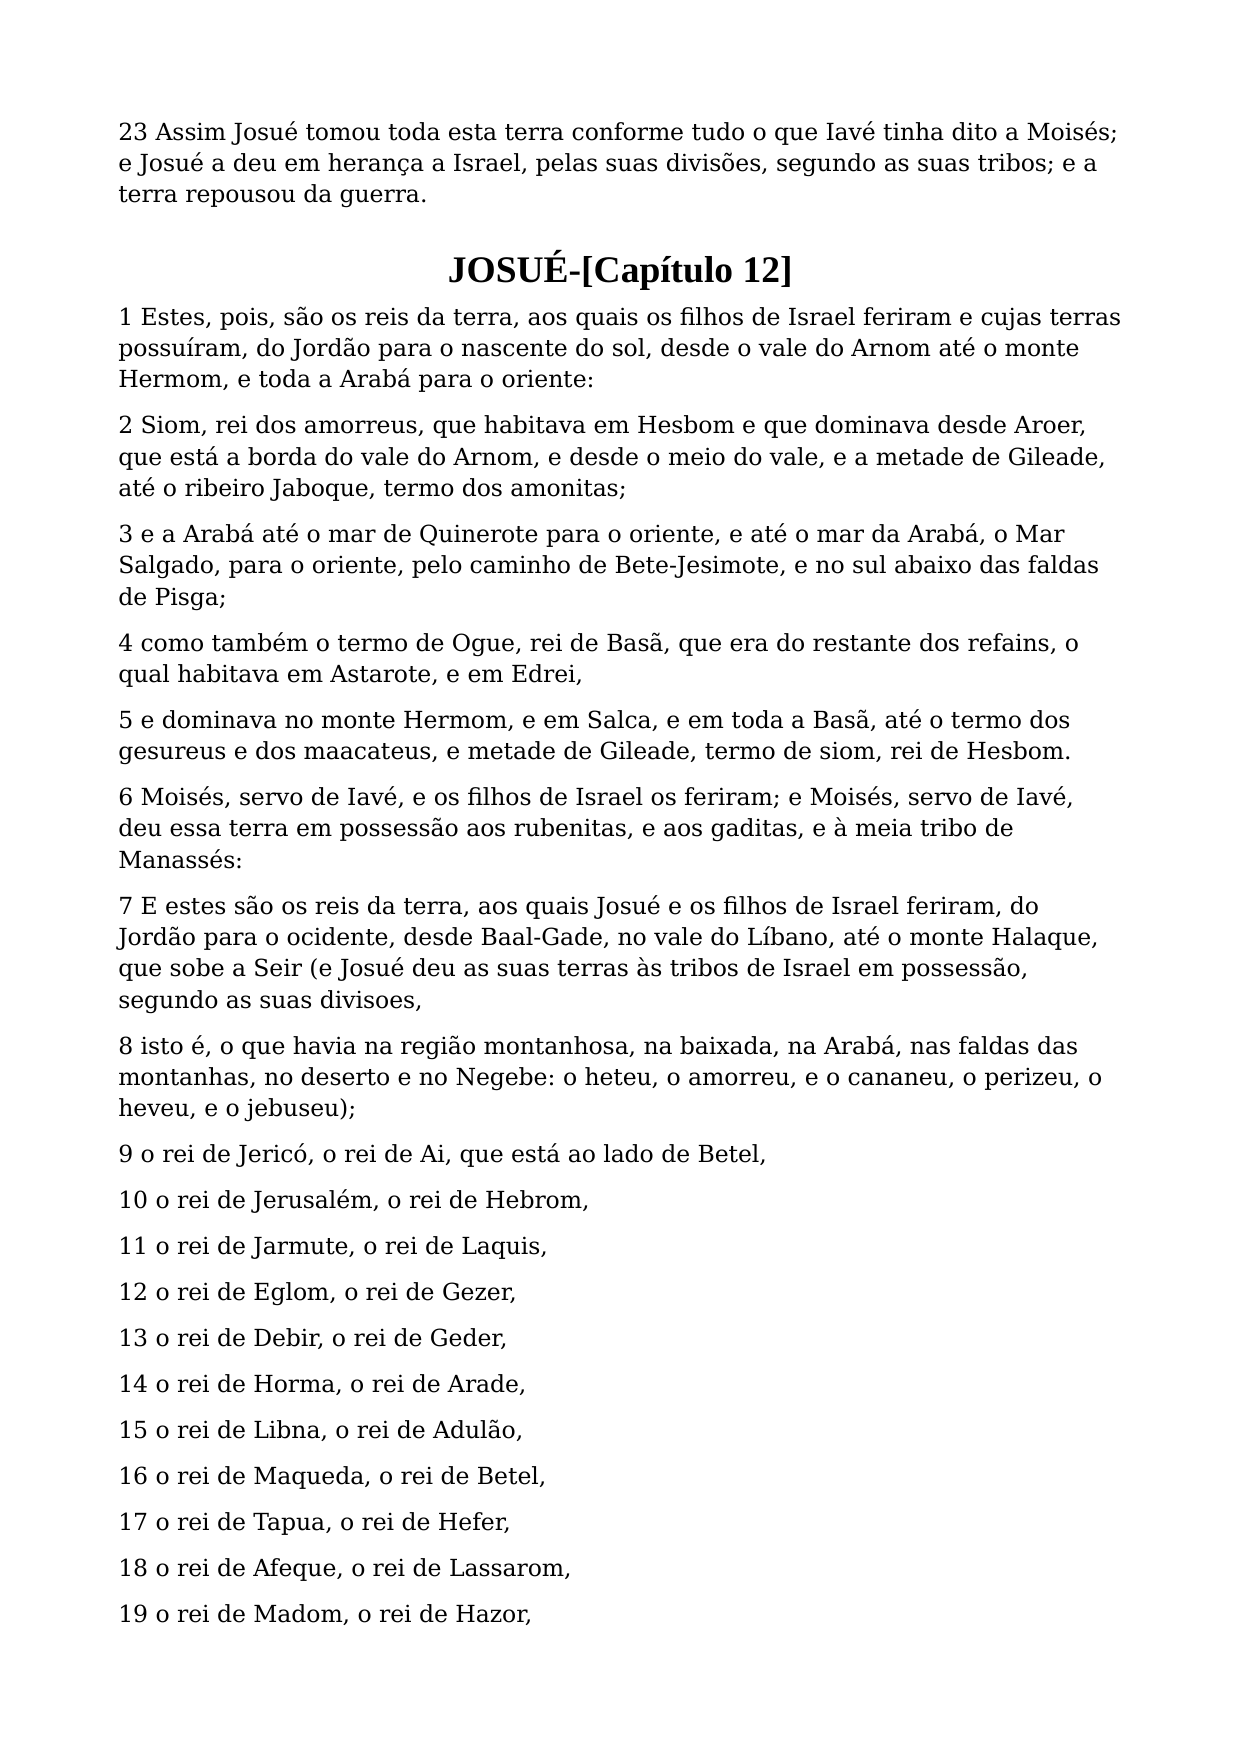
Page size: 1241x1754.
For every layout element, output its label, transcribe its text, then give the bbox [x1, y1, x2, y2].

text 12 o rei de Eglom, o rei de Gezer, [118, 1279, 1122, 1306]
text 17 o rei de Tapua, o rei de Hefer, [118, 1508, 1122, 1536]
text 14 o rei de Horma, o rei de Arade, [118, 1371, 1122, 1398]
text 1 Estes, pois, são os reis da terra, aos quais os filhos de Israel feriram e cujas terras possuíram, do Jordão para o nascente do sol, desde o vale do Arnom até o monte Hermom, e toda a Arabá para o oriente: [118, 303, 1122, 393]
subtitle JOSUÉ-[Capítulo 12] [118, 248, 1122, 291]
text 6 Moisés, servo de Iavé, e os filhos de Israel os feriram; e Moisés, servo de Iavé, deu essa terra em possessão aos rubenitas, e aos gaditas, e à meia tribo de Manassés: [118, 784, 1122, 874]
text 8 isto é, o que havia na região montanhosa, na baixada, na Arabá, nas faldas das montanhas, no deserto e no Negebe: o heteu, o amorreu, e o cananeu, o perizeu, o heveu, e o jebuseu); [118, 1032, 1122, 1122]
text 5 e dominava no monte Hermom, e em Salca, e em toda a Basã, até o termo dos gesureus e dos maacateus, e metade de Gileade, termo de siom, rei de Hesbom. [118, 706, 1122, 765]
text 15 o rei de Libna, o rei de Adulão, [118, 1417, 1122, 1444]
text 3 e a Arabá até o mar de Quinerote para o oriente, e até o mar da Arabá, o Mar Salgado, para o oriente, pelo caminho de Bete-Jesimote, e no sul abaixo das faldas de Pisga; [118, 521, 1122, 611]
text 2 Siom, rei dos amorreus, que habitava em Hesbom e que dominava desde Aroer, que está a borda do vale do Arnom, e desde o meio do vale, e a metade de Gileade, até o ribeiro Jaboque, termo dos amonitas; [118, 412, 1122, 502]
text 23 Assim Josué tomou toda esta terra conforme tudo o que Iavé tinha dito a Moisés; e Josué a deu em herança a Israel, pelas suas divisões, segundo as suas tribos; e a terra repousou da guerra. [118, 118, 1122, 208]
text 7 E estes são os reis da terra, aos quais Josué e os filhos de Israel feriram, do Jordão para o ocidente, desde Baal-Gade, no vale do Líbano, até o monte Halaque, que sobe a Seir (e Josué deu as suas terras às tribos de Israel em possessão, segundo as suas divisoes, [118, 892, 1122, 1014]
text 9 o rei de Jericó, o rei de Ai, que está ao lado de Betel, [118, 1141, 1122, 1168]
text 19 o rei de Madom, o rei de Hazor, [118, 1600, 1122, 1628]
text 11 o rei de Jarmute, o rei de Laquis, [118, 1233, 1122, 1260]
text 18 o rei de Afeque, o rei de Lassarom, [118, 1554, 1122, 1582]
text 16 o rei de Maqueda, o rei de Betel, [118, 1463, 1122, 1490]
text 10 o rei de Jerusalém, o rei de Hebrom, [118, 1187, 1122, 1214]
text 13 o rei de Debir, o rei de Geder, [118, 1325, 1122, 1352]
text 4 como também o termo de Ogue, rei de Basã, que era do restante dos refains, o qual habitava em Astarote, e em Edrei, [118, 629, 1122, 688]
